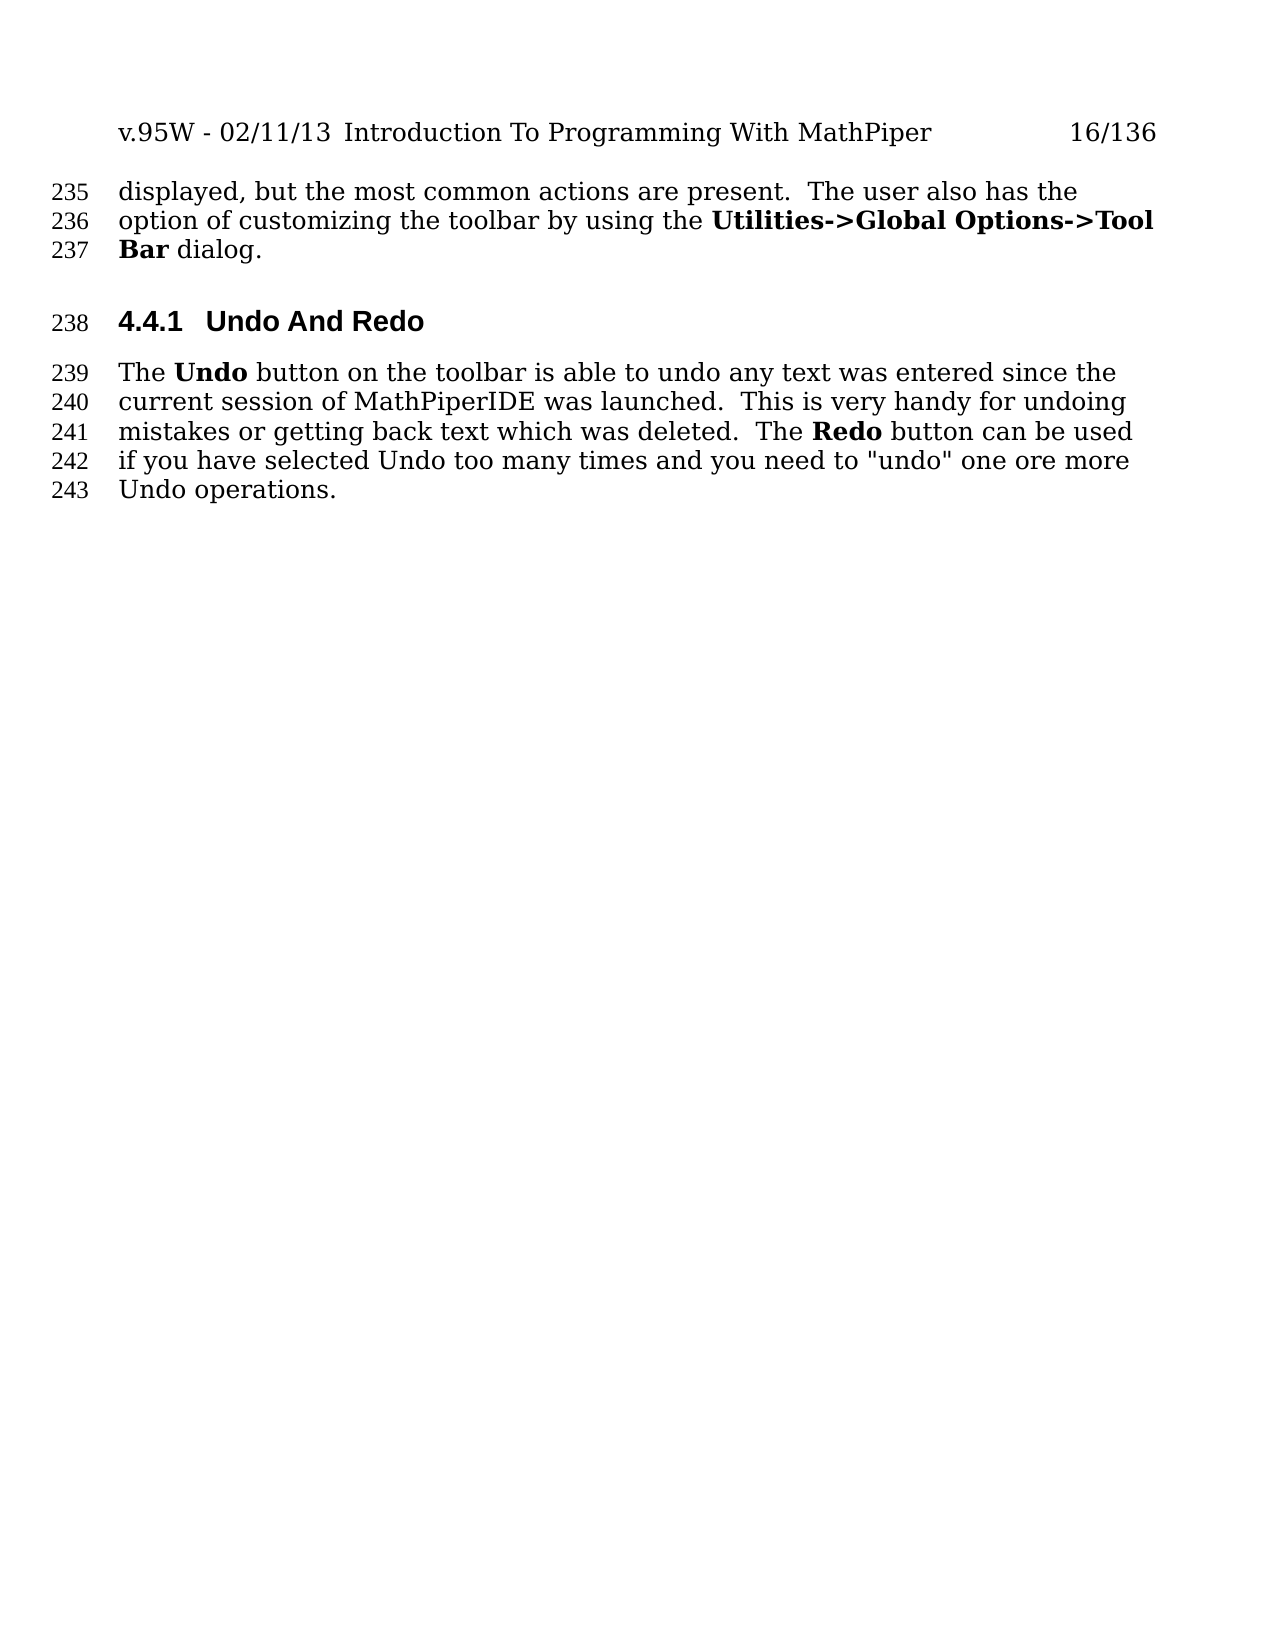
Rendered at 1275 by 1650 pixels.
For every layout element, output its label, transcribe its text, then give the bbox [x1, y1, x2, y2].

text The Undo button on the toolbar is able to undo any text was entered since the current session of MathPiperIDE was launched. This is very handy for undoing mistakes or getting back text which was deleted. The Redo button can be used if you have selected Undo too many times and you need to "undo" one ore more Undo operations. [118, 358, 1157, 504]
text displayed, but the most common actions are present. The user also has the option of customizing the toolbar by using the Utilities->Global Options->Tool Bar dialog. [118, 177, 1157, 265]
subtitle Undo And Redo [118, 304, 1157, 337]
